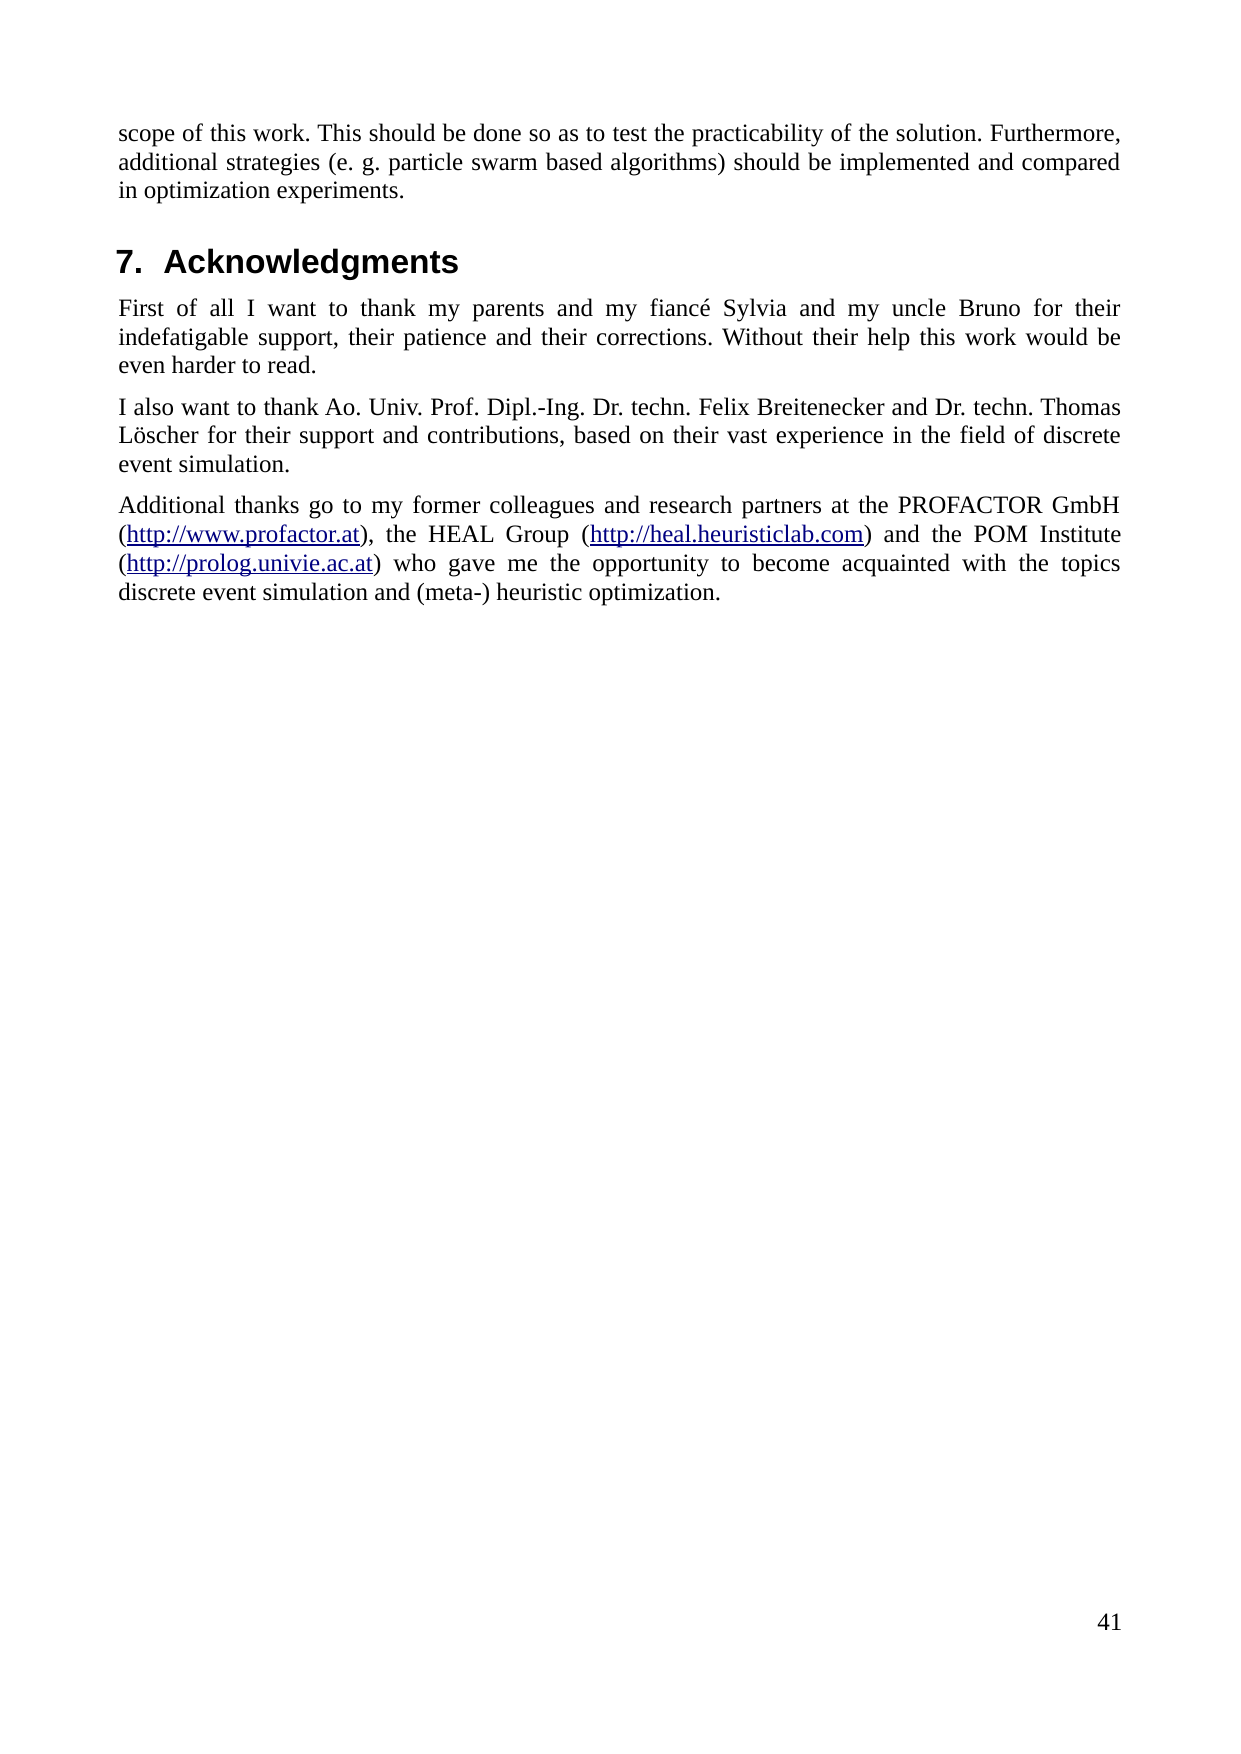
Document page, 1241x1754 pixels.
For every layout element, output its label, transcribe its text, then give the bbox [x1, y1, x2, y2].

text Additional thanks go to my former colleagues and research partners at the PROFACTOR GmbH (http://www.profactor.at), the HEAL Group (http://heal.heuristiclab.com) and the POM Institute (http://prolog.univie.ac.at) who gave me the opportunity to become acquainted with the topics discrete event simulation and (meta-) heuristic optimization. [118, 491, 1122, 606]
text I also want to thank Ao. Univ. Prof. Dipl.-Ing. Dr. techn. Felix Breitenecker and Dr. techn. Thomas Löscher for their support and contributions, based on their vast experience in the field of discrete event simulation. [118, 392, 1122, 478]
text First of all I want to thank my parents and my fiancé Sylvia and my uncle Bruno for their indefatigable support, their patience and their corrections. Without their help this work would be even harder to read. [118, 293, 1122, 379]
subtitle Acknowledgments [115, 242, 1122, 281]
text scope of this work. This should be done so as to test the practicability of the solution. Furthermore, additional strategies (e. g. particle swarm based algorithms) should be implemented and compared in optimization experiments. [118, 118, 1122, 204]
